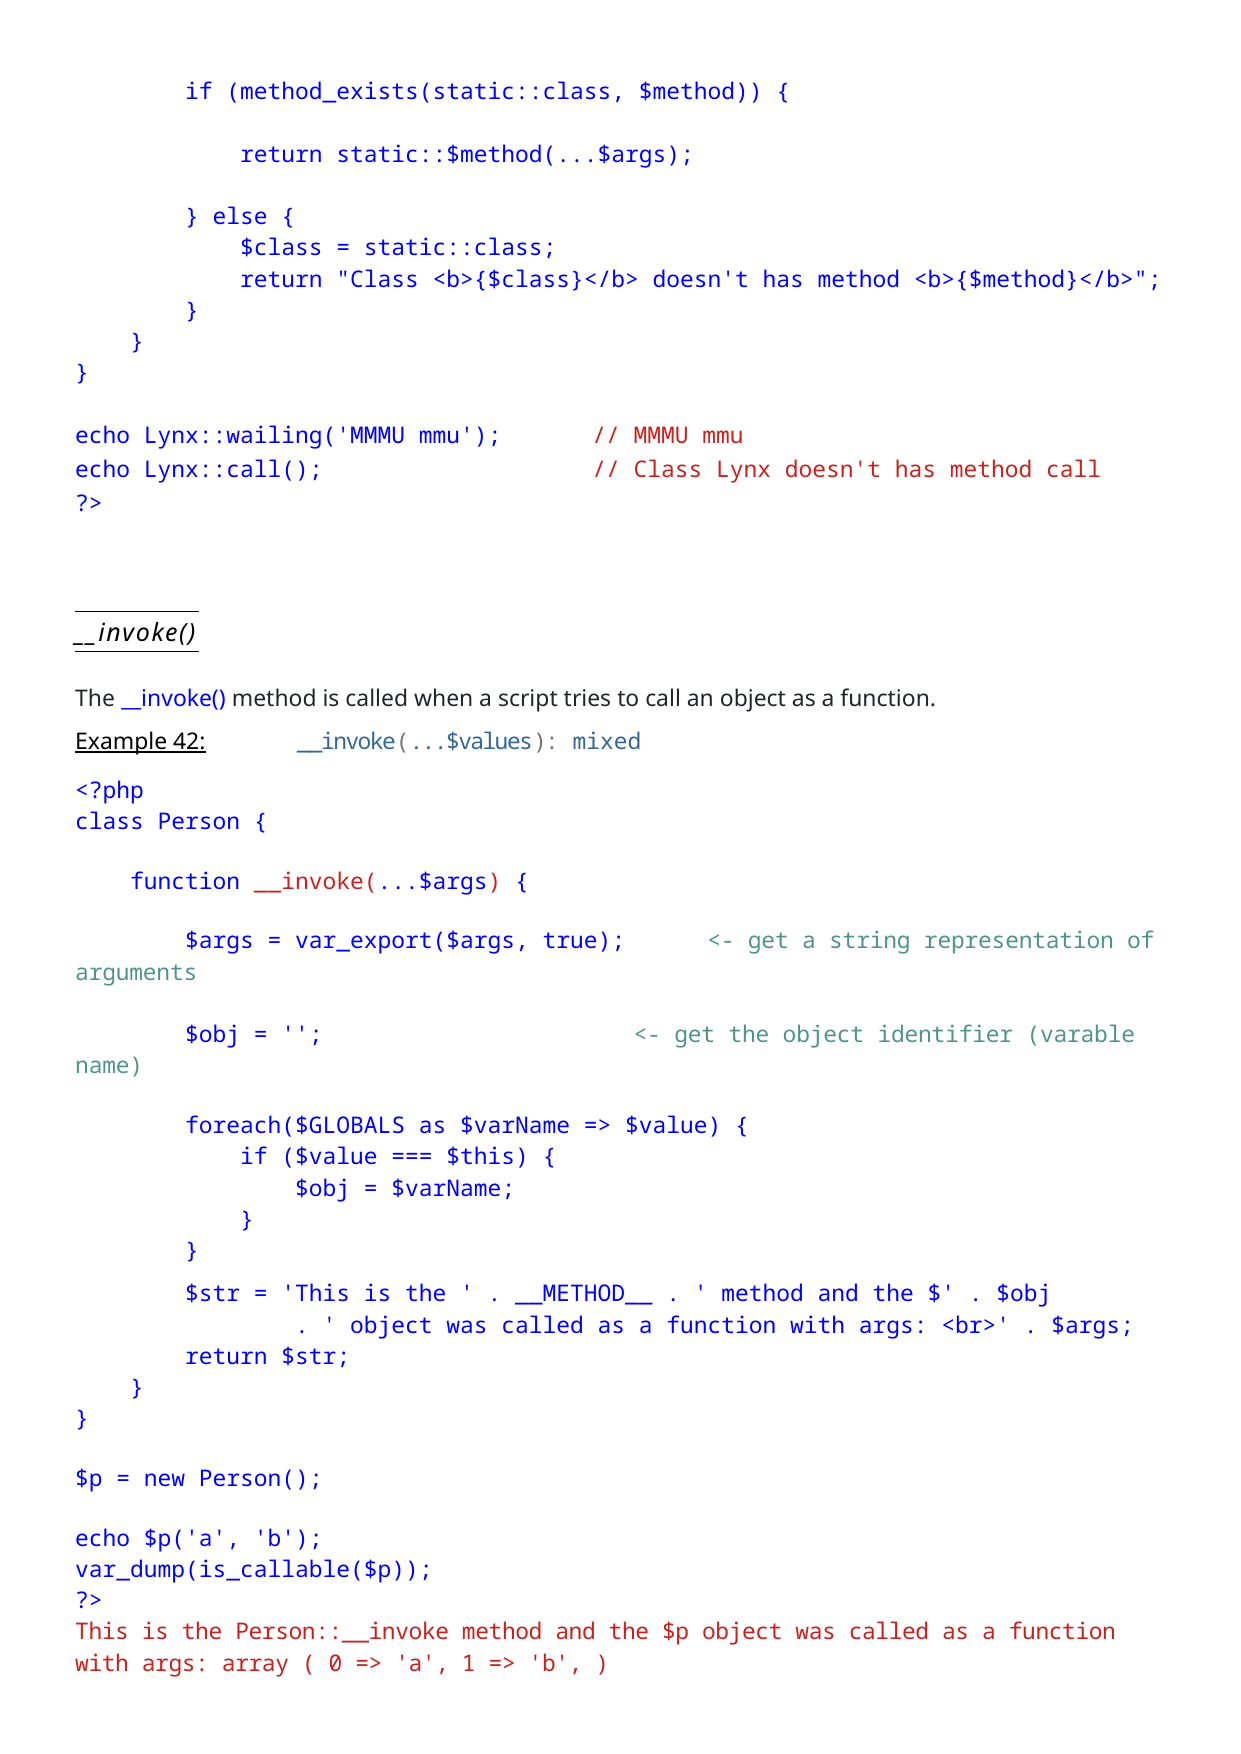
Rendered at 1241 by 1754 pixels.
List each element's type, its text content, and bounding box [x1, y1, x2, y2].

text return static::$method(...$args); [75, 137, 1166, 169]
text return $str; [75, 1340, 1166, 1371]
text } [75, 294, 1166, 325]
text __invoke() [75, 611, 1166, 652]
text class Person { [75, 805, 1166, 837]
text $str = 'This is the ' . __METHOD__ . ' method and the $' . $obj [75, 1277, 1166, 1308]
text return "Class <b>{$class}</b> doesn't has method <b>{$method}</b>"; [75, 262, 1166, 294]
text <?php [75, 774, 1166, 805]
text } [75, 356, 1166, 387]
text This is the Person::__invoke method and the $p object was called as a function with args: array ( 0 => 'a', 1 => 'b', ) [75, 1615, 1166, 1678]
text } [75, 1203, 1166, 1234]
text function __invoke(...$args) { [75, 865, 1166, 896]
text $obj = $varName; [75, 1172, 1166, 1203]
text The __invoke() method is called when a script tries to call an object as a function. [75, 682, 1166, 713]
text echo Lynx::wailing('MMMU mmu'); // MMMU mmu [75, 419, 1166, 450]
text var_dump(is_callable($p)); [75, 1553, 1166, 1584]
text } else { [75, 200, 1166, 231]
text $obj = ''; <- get the object identifier (varable name) [75, 1018, 1166, 1081]
text ?> [75, 1584, 1166, 1615]
text } [75, 325, 1166, 356]
text $class = static::class; [75, 231, 1166, 262]
text if ($value === $this) { [75, 1140, 1166, 1172]
text $args = var_export($args, true); <- get a string representation of arguments [75, 924, 1166, 987]
text ?> [75, 487, 1166, 519]
text } [75, 1234, 1166, 1265]
text } [75, 1371, 1166, 1402]
text Example 42: __invoke(...$values): mixed [75, 725, 1166, 756]
text . ' object was called as a function with args: <br>' . $args; [75, 1308, 1166, 1340]
text echo $p('a', 'b'); [75, 1521, 1166, 1553]
text $p = new Person(); [75, 1462, 1166, 1493]
text } [75, 1402, 1166, 1433]
text foreach($GLOBALS as $varName => $value) { [75, 1109, 1166, 1140]
text echo Lynx::call(); // Class Lynx doesn't has method call [75, 453, 1166, 484]
text if (method_exists(static::class, $method)) { [75, 75, 1166, 106]
